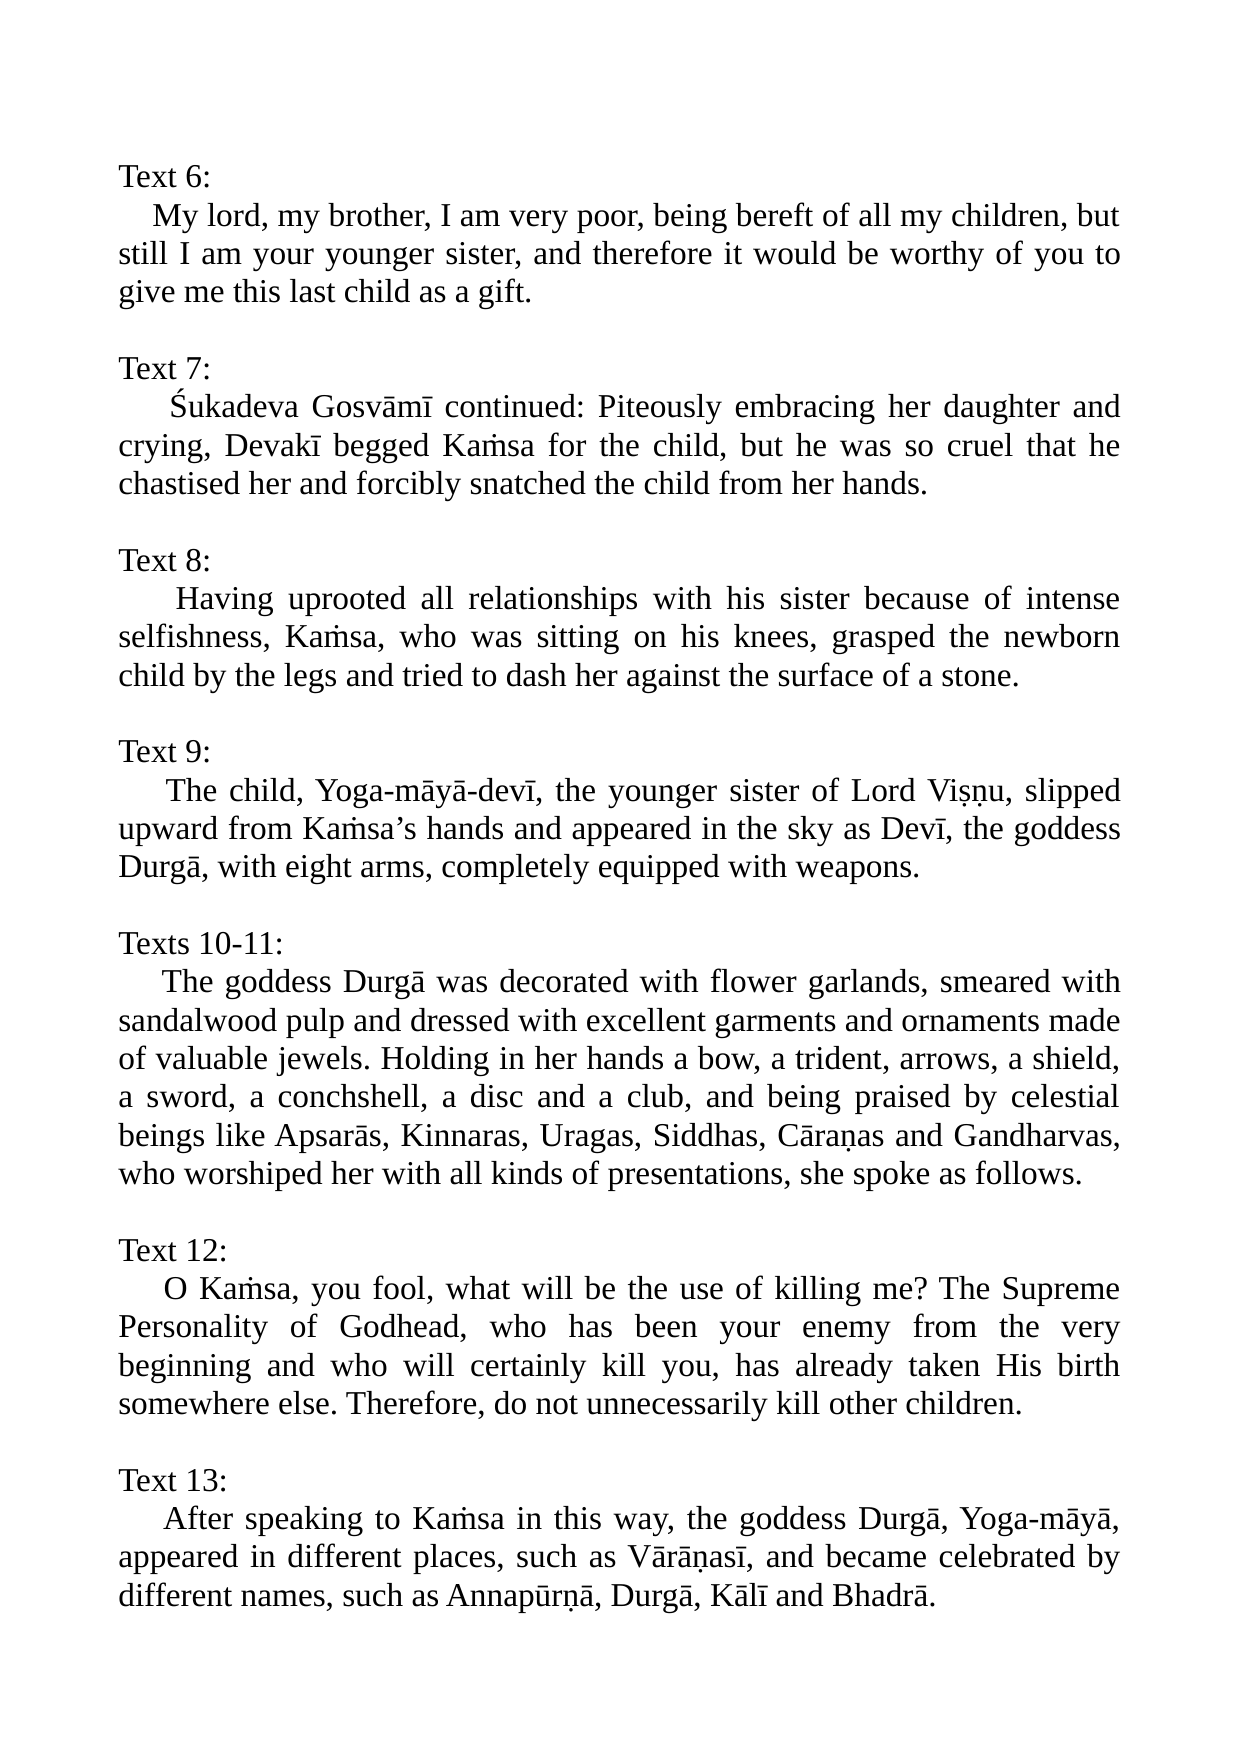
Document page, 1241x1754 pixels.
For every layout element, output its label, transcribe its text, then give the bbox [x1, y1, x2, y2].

text O Kaṁsa, you fool, what will be the use of killing me? The Supreme Personality of Godhead, who has been your enemy from the very beginning and who will certainly kill you, has already taken His birth somewhere else. Therefore, do not unnecessarily kill other children. [118, 1268, 1122, 1421]
text Text 6: [118, 156, 1122, 195]
text Text 7: [118, 348, 1122, 386]
text Śukadeva Gosvāmī continued: Piteously embracing her daughter and crying, Devakī begged Kaṁsa for the child, but he was so cruel that he chastised her and forcibly snatched the child from her hands. [118, 386, 1122, 501]
text Texts 10-11: [118, 923, 1122, 961]
text The goddess Durgā was decorated with flower garlands, smeared with sandalwood pulp and dressed with excellent garments and ornaments made of valuable jewels. Holding in her hands a bow, a trident, arrows, a shield, a sword, a conchshell, a disc and a club, and being praised by celestial beings like Apsarās, Kinnaras, Uragas, Siddhas, Cāraṇas and Gandharvas, who worshiped her with all kinds of presentations, she spoke as follows. [118, 961, 1122, 1191]
text The child, Yoga-māyā-devī, the younger sister of Lord Viṣṇu, slipped upward from Kaṁsa’s hands and appeared in the sky as Devī, the goddess Durgā, with eight arms, completely equipped with weapons. [118, 770, 1122, 885]
text Text 12: [118, 1230, 1122, 1268]
text Having uprooted all relationships with his sister because of intense selfishness, Kaṁsa, who was sitting on his knees, grasped the newborn child by the legs and tried to dash her against the surface of a stone. [118, 578, 1122, 693]
text Text 8: [118, 540, 1122, 578]
text Text 9: [118, 731, 1122, 770]
text My lord, my brother, I am very poor, being bereft of all my children, but still I am your younger sister, and therefore it would be worthy of you to give me this last child as a gift. [118, 195, 1122, 310]
text After speaking to Kaṁsa in this way, the goddess Durgā, Yoga-māyā, appeared in different places, such as Vārāṇasī, and became celebrated by different names, such as Annapūrṇā, Durgā, Kālī and Bhadrā. [118, 1498, 1122, 1613]
text Text 13: [118, 1460, 1122, 1498]
